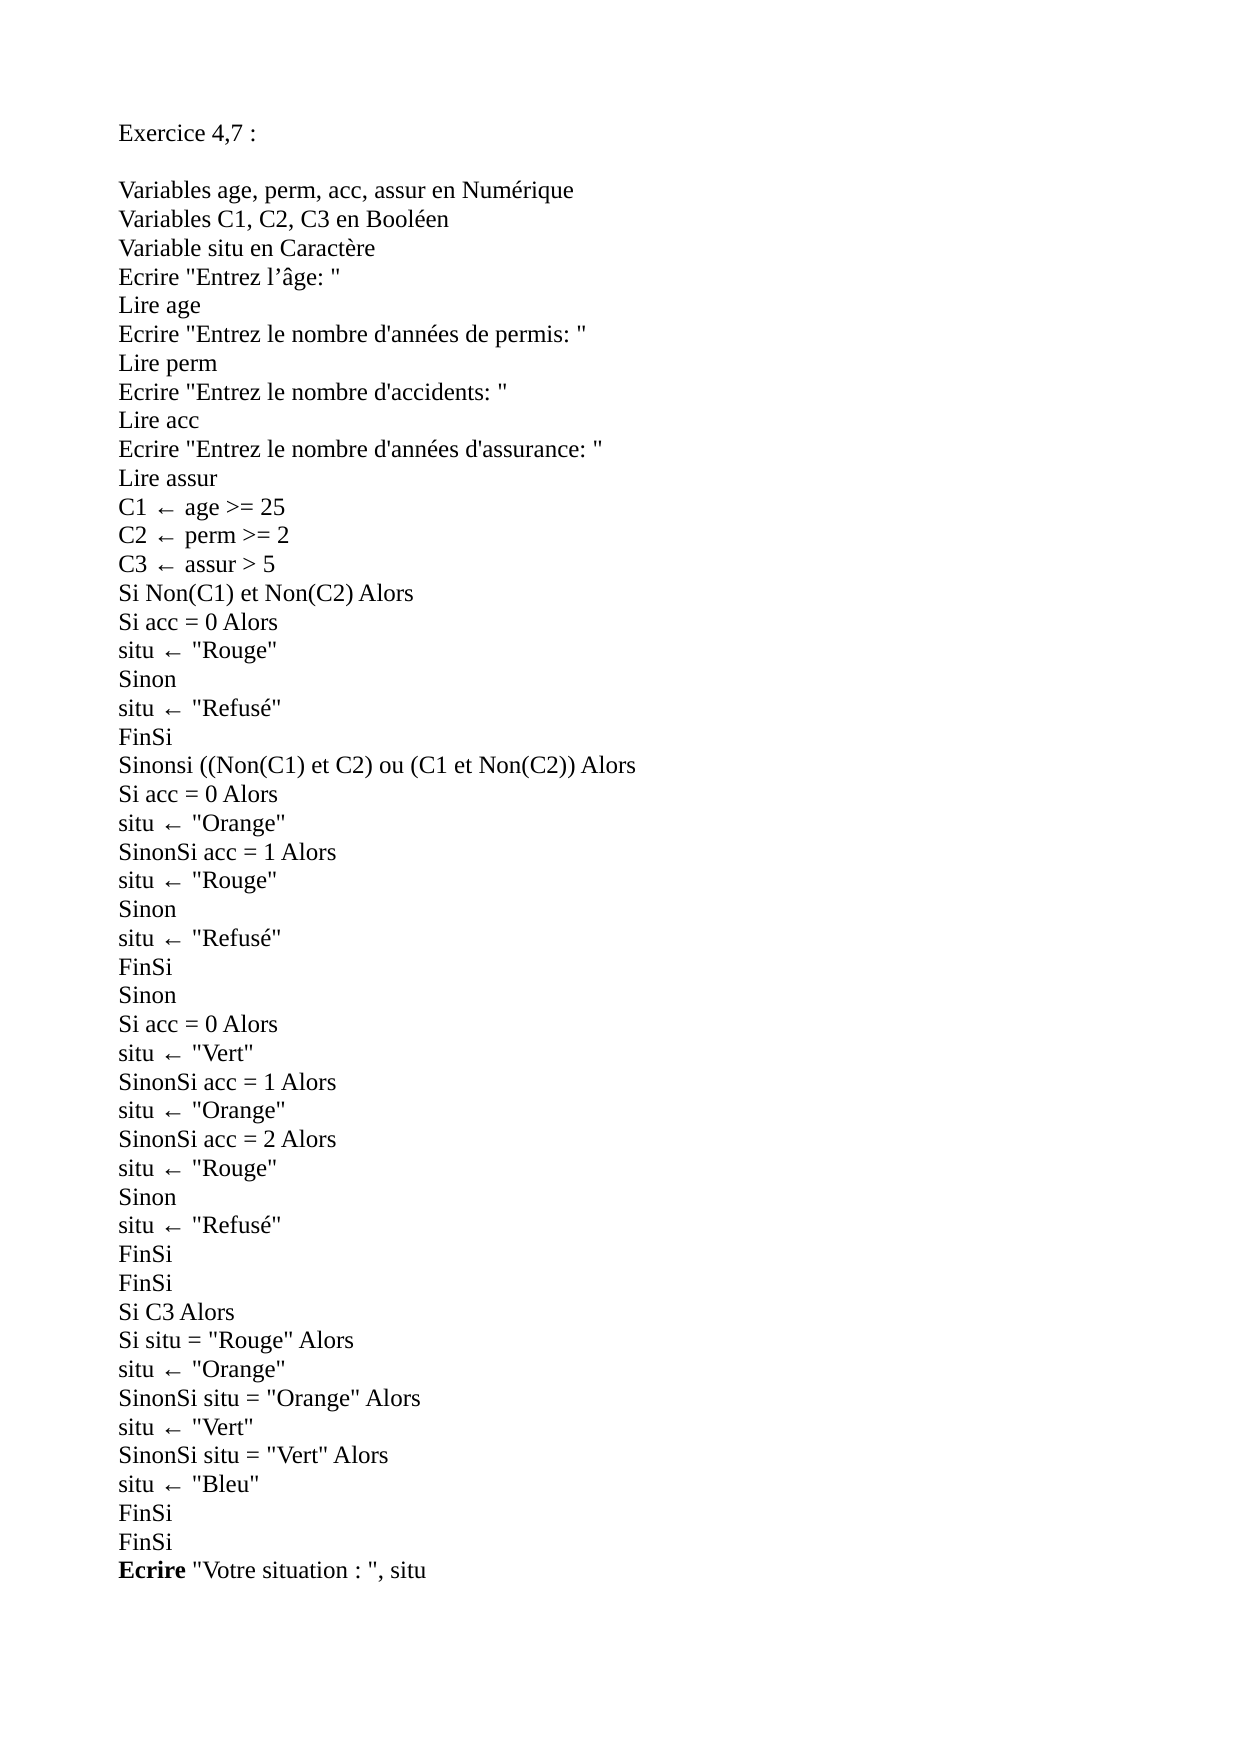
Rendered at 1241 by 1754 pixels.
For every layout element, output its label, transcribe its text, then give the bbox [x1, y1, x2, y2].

text Variables age, perm, acc, assur en Numérique Variables C1, C2, C3 en Booléen Variable situ en Caractère Ecrire "Entrez l’âge: " Lire age Ecrire "Entrez le nombre d'années de permis: " Lire perm Ecrire "Entrez le nombre d'accidents: " Lire acc Ecrire "Entrez le nombre d'années d'assurance: " Lire assur C1 ← age >= 25 C2 ← perm >= 2 C3 ← assur > 5 Si Non(C1) et Non(C2) Alors Si acc = 0 Alors situ ← "Rouge" Sinon situ ← "Refusé" FinSi Sinonsi ((Non(C1) et C2) ou (C1 et Non(C2)) Alors Si acc = 0 Alors situ ← "Orange" SinonSi acc = 1 Alors situ ← "Rouge" Sinon situ ← "Refusé" FinSi Sinon Si acc = 0 Alors situ ← "Vert" SinonSi acc = 1 Alors situ ← "Orange" SinonSi acc = 2 Alors situ ← "Rouge" Sinon situ ← "Refusé" FinSi FinSi Si C3 Alors Si situ = "Rouge" Alors situ ← "Orange" SinonSi situ = "Orange" Alors situ ← "Vert" SinonSi situ = "Vert" Alors situ ← "Bleu" FinSi FinSi Ecrire "Votre situation : ", situ [118, 176, 1122, 1584]
text Exercice 4,7 : [118, 118, 1122, 147]
